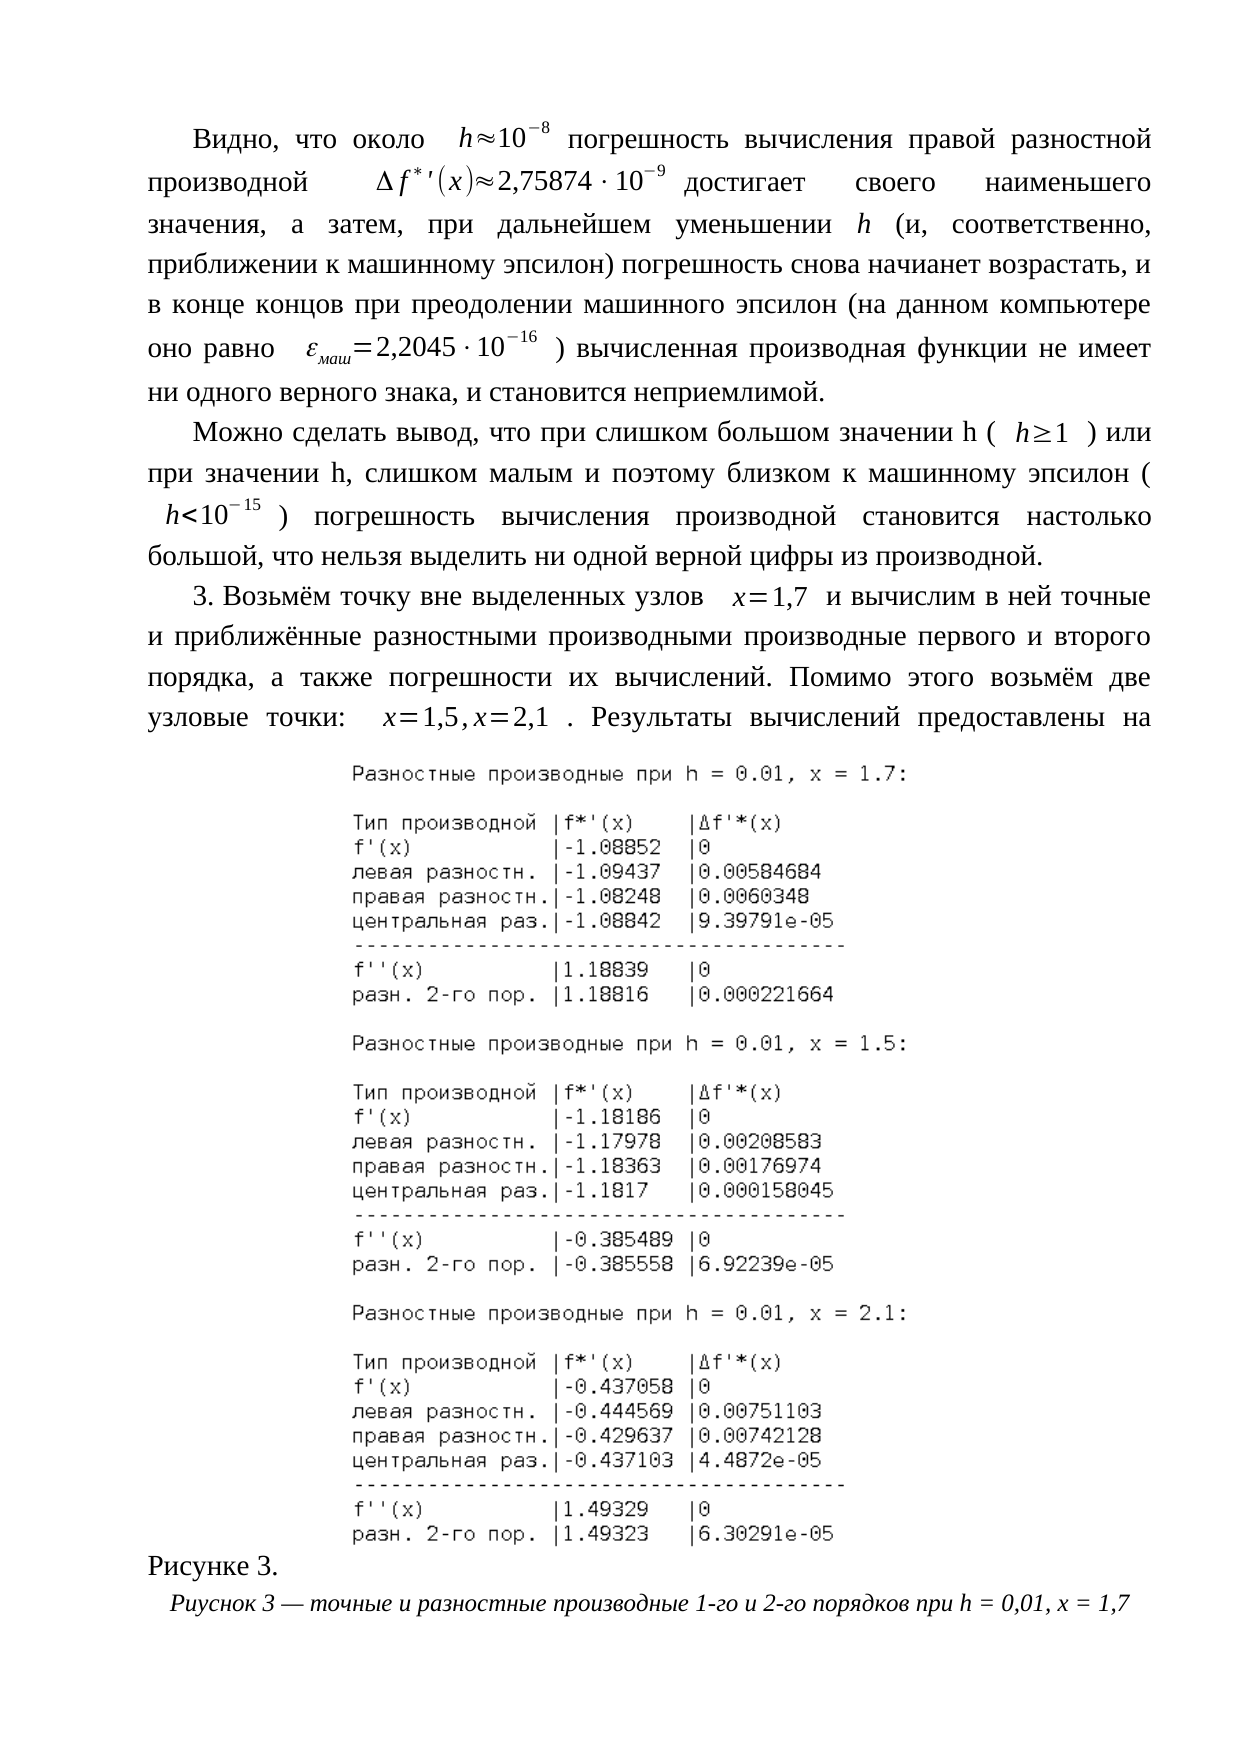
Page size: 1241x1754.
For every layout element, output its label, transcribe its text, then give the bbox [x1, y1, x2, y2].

picture [351, 759, 914, 1549]
list Возьмём точку вне выделенных узлов и вычислим в ней точные и приближённые разностными производными производные первого и второго порядка, а также погрешности их вычислений. Помимо этого возьмём две узловые точки: . Результаты вычислений предоставлены на Рисунке 3. [147, 578, 1152, 1582]
list Риуснок 3 — точные и разностные производные 1-го и 2-го порядков при h = 0,01, x = 1,7 [147, 1588, 1152, 1617]
list Видно, что около погрешность вычисления правой разностной производной достигает своего наименьшего значения, а затем, при дальнейшем уменьшении h (и, соответственно, приближении к машинному эпсилон) погрешность снова начианет возрастать, и в конце концов при преодолении машинного эпсилон (на данном компьютере оно равно ) вычисленная производная функции не имеет ни одного верного знака, и становится неприемлимой. [147, 118, 1152, 408]
list Можно сделать вывод, что при слишком большом значении h () или при значении h, слишком малым и поэтому близком к машинному эпсилон () погрешность вычисления производной становится настолько большой, что нельзя выделить ни одной верной цифры из производной. [147, 414, 1152, 572]
